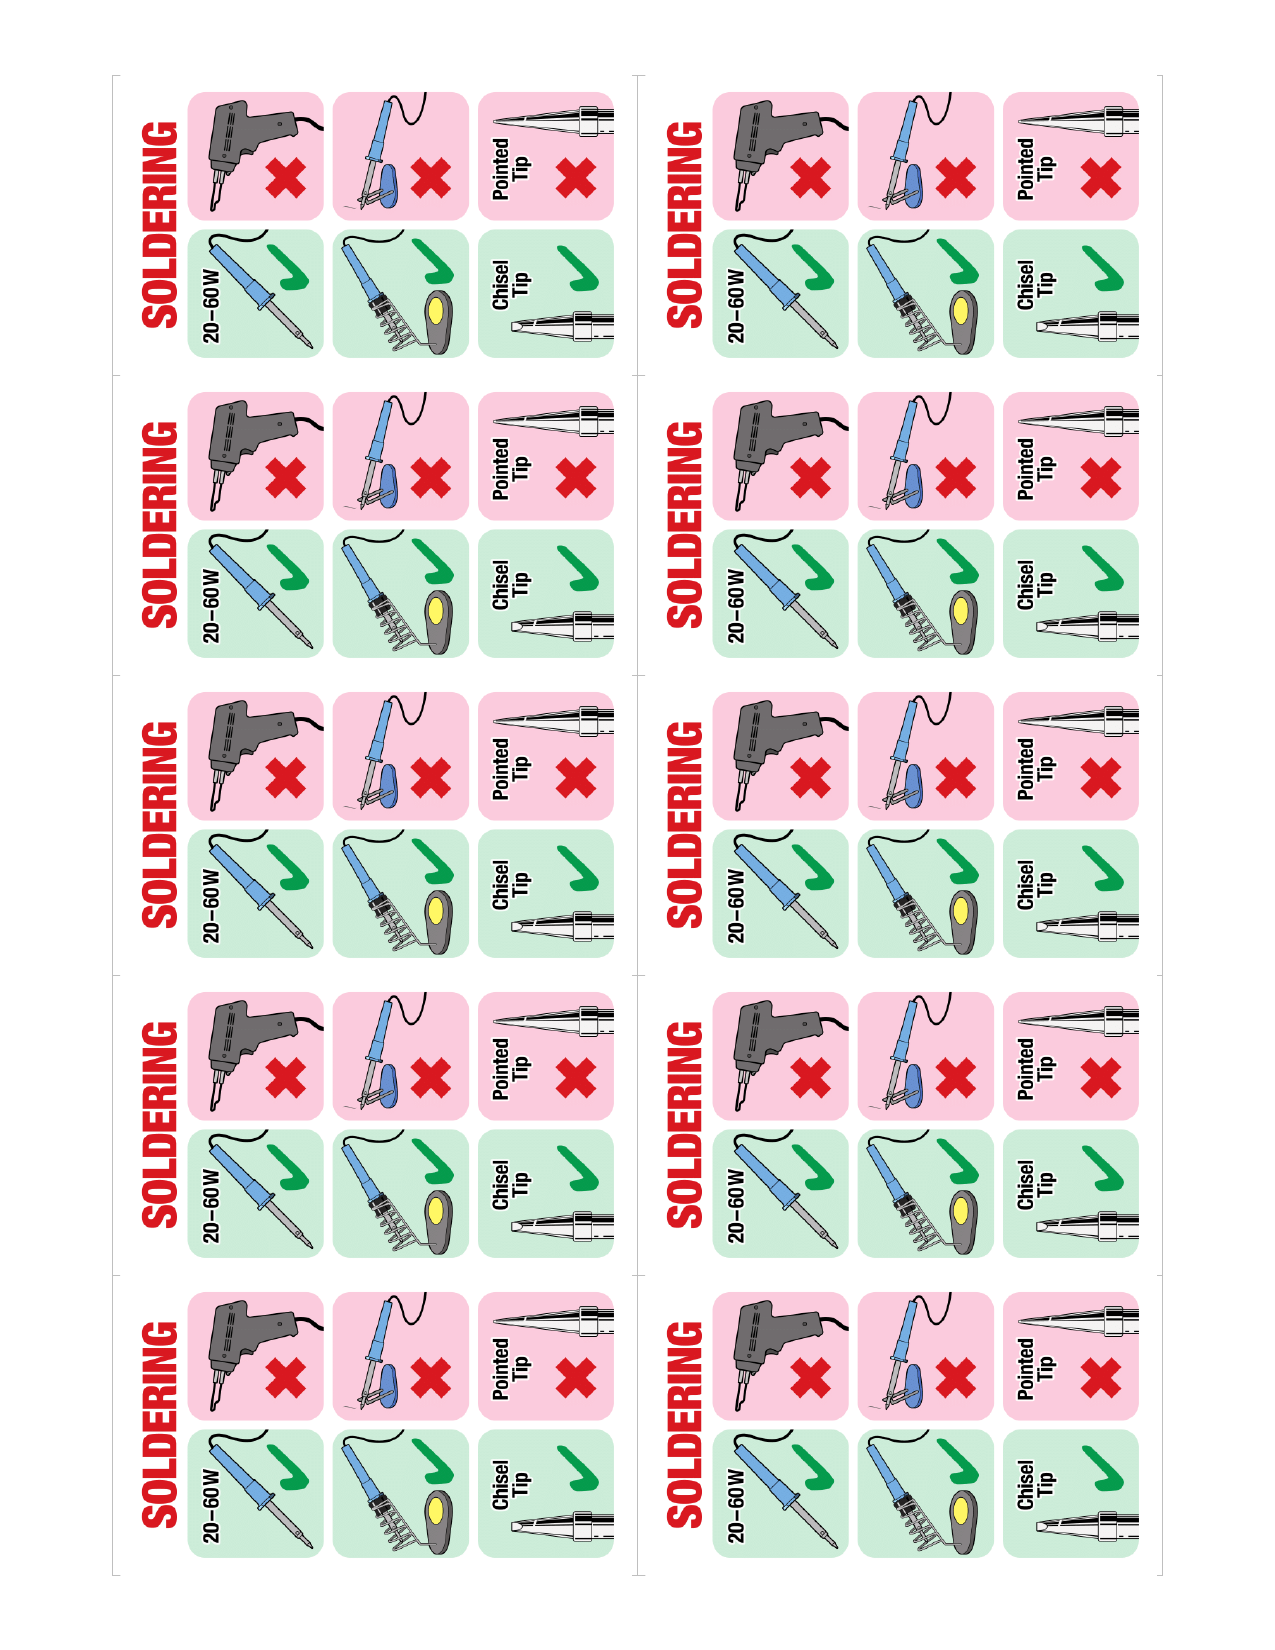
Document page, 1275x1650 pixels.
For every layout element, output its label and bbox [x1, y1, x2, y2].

table_cell [632, 976, 637, 1275]
table_cell [632, 676, 637, 975]
table_cell [639, 1276, 645, 1575]
table_header [1157, 76, 1162, 375]
table_cell [639, 976, 645, 1275]
table_cell [114, 1276, 120, 1575]
table_cell [114, 376, 120, 675]
table_header [639, 76, 645, 375]
picture [120, 75, 632, 1576]
table_cell [1157, 976, 1162, 1275]
table_cell [1157, 376, 1162, 675]
picture [645, 75, 1157, 1576]
table_cell [639, 676, 645, 975]
table_cell [632, 376, 637, 675]
table_cell [639, 376, 645, 675]
table_cell [1157, 1276, 1162, 1575]
table_cell [114, 676, 120, 975]
table_cell [114, 976, 120, 1275]
table_header [632, 76, 637, 375]
table_header [114, 76, 120, 375]
table_cell [632, 1276, 637, 1575]
table_cell [1157, 676, 1162, 975]
